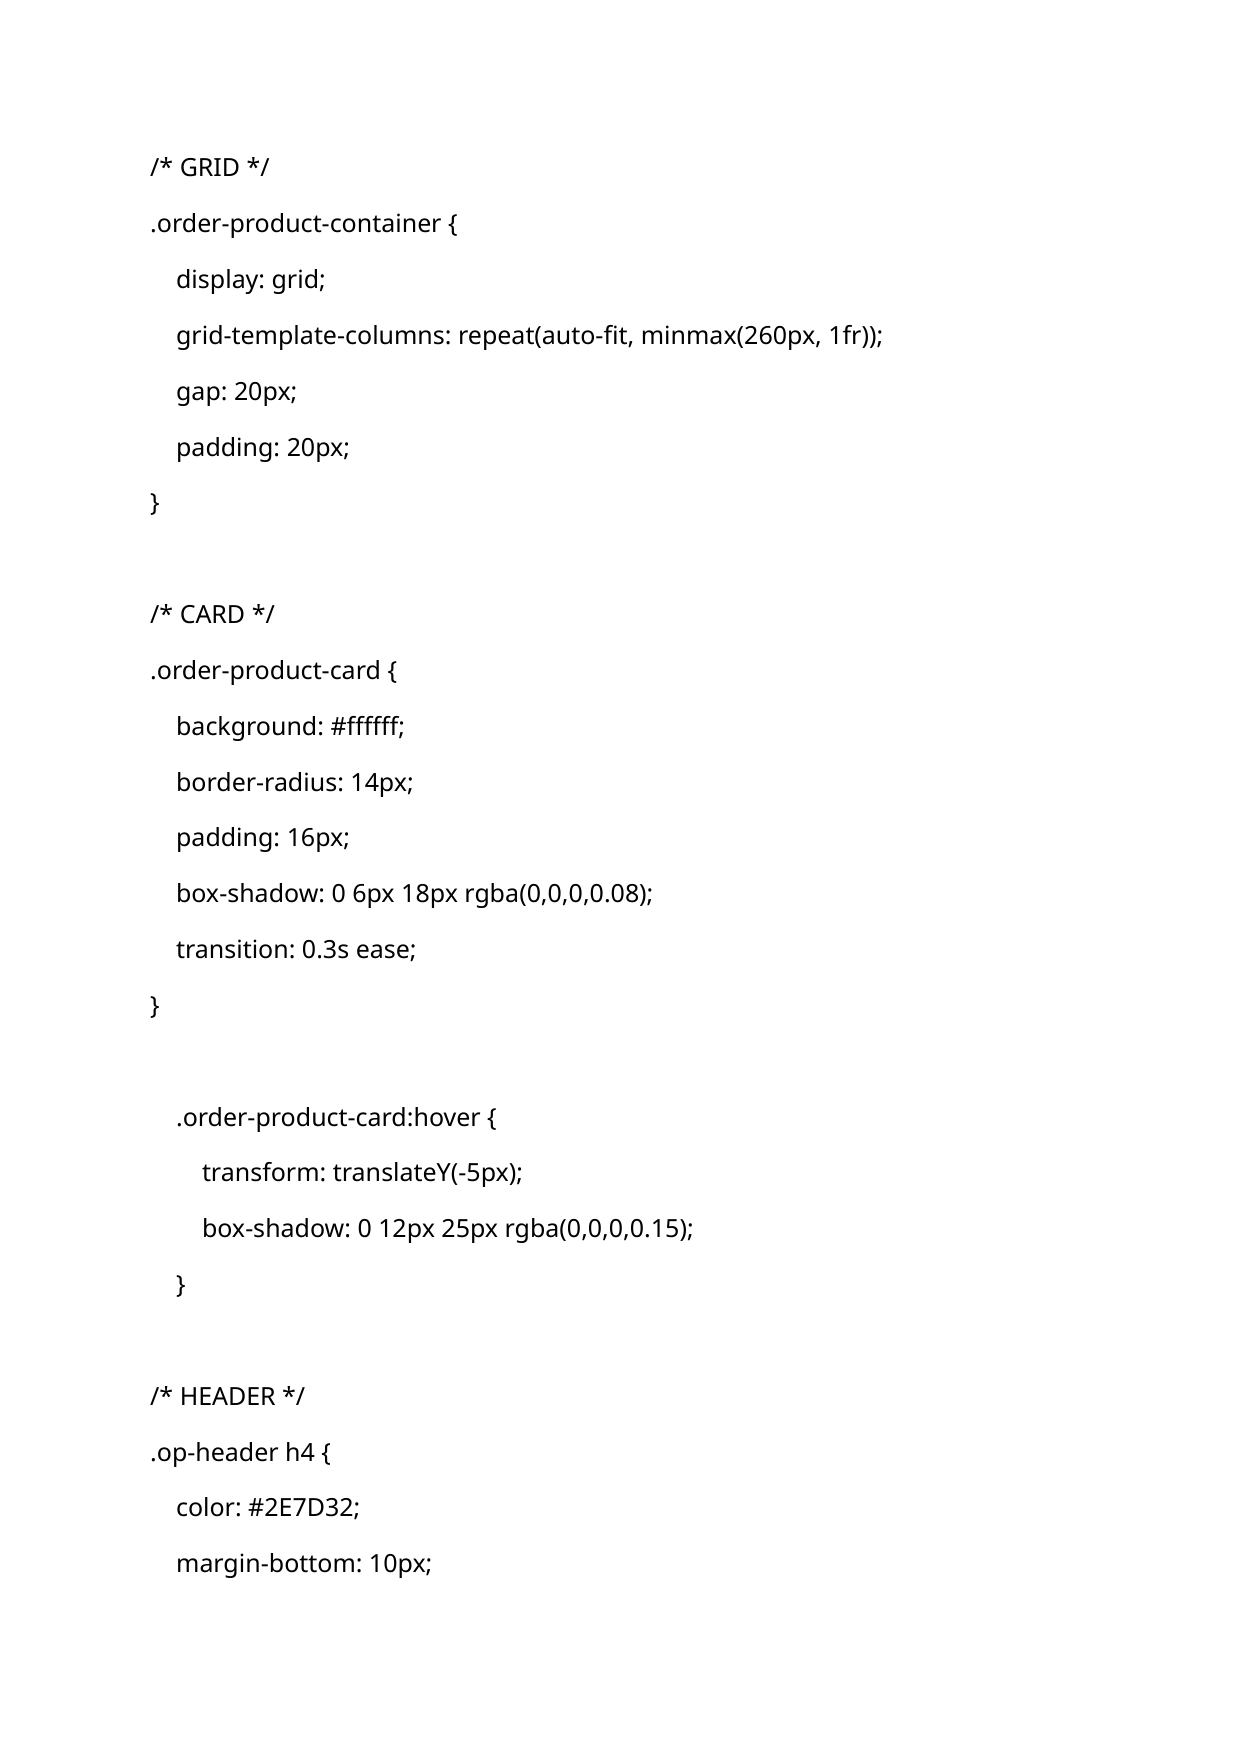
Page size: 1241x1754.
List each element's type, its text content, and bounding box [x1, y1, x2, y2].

text /* CARD */ [150, 597, 1090, 631]
text .order-product-card { [150, 652, 1090, 687]
text } [150, 485, 1090, 519]
text margin-bottom: 10px; [150, 1546, 1090, 1580]
text /* GRID */ [150, 150, 1090, 184]
text } [150, 987, 1090, 1022]
text box-shadow: 0 12px 25px rgba(0,0,0,0.15); [150, 1211, 1090, 1245]
text transform: translateY(-5px); [150, 1155, 1090, 1189]
text .order-product-container { [150, 206, 1090, 240]
text border-radius: 14px; [150, 764, 1090, 798]
text box-shadow: 0 6px 18px rgba(0,0,0,0.08); [150, 876, 1090, 910]
text display: grid; [150, 262, 1090, 296]
text .order-product-card:hover { [150, 1099, 1090, 1133]
text transition: 0.3s ease; [150, 932, 1090, 966]
text } [150, 1267, 1090, 1301]
text .op-header h4 { [150, 1434, 1090, 1468]
text /* HEADER */ [150, 1378, 1090, 1412]
text padding: 20px; [150, 429, 1090, 463]
text grid-template-columns: repeat(auto-fit, minmax(260px, 1fr)); [150, 317, 1090, 352]
text background: #ffffff; [150, 708, 1090, 742]
text padding: 16px; [150, 820, 1090, 854]
text color: #2E7D32; [150, 1490, 1090, 1524]
text gap: 20px; [150, 373, 1090, 407]
